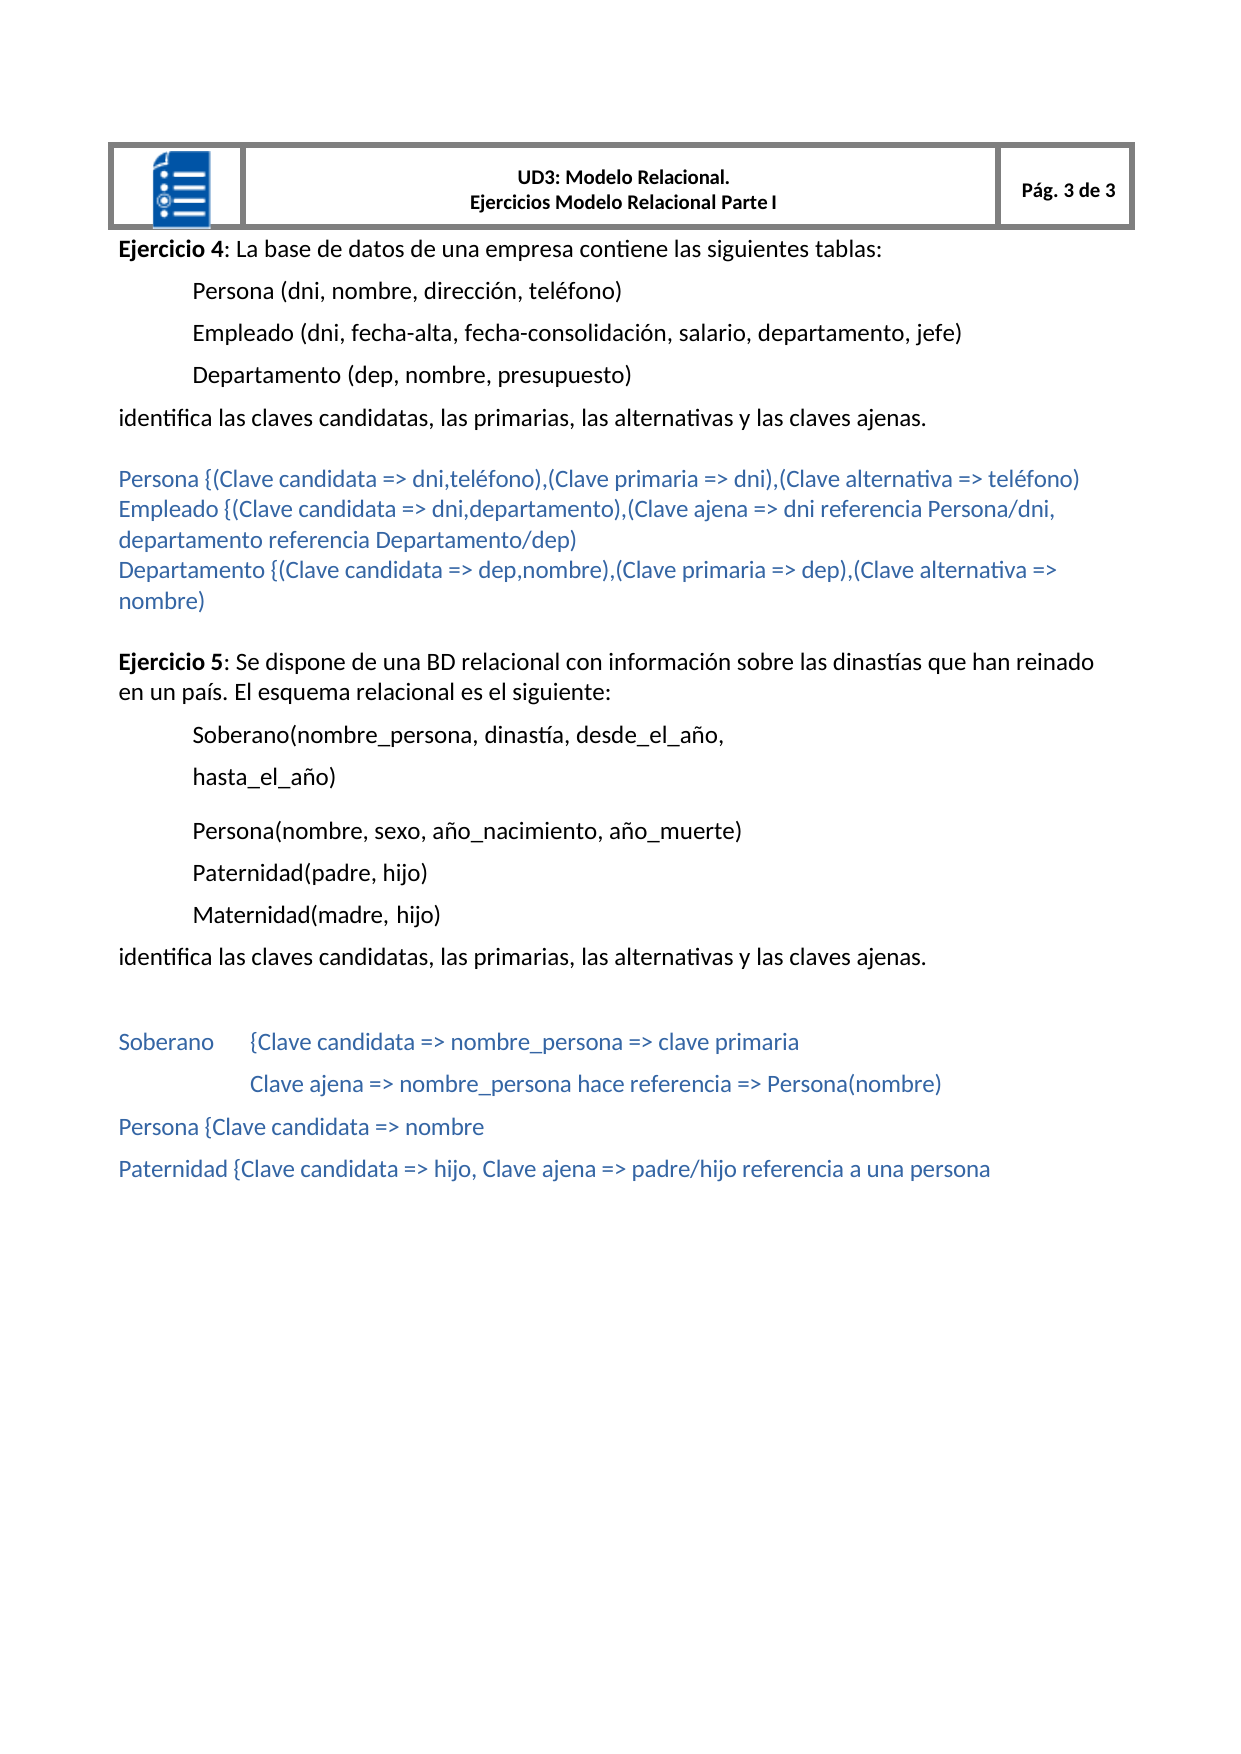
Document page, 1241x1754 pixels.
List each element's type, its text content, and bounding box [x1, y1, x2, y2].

text Ejercicio 5: Se dispone de una BD relacional con información sobre las dinastías que han reinado en un país. El esquema relacional es el siguiente: [118, 646, 1120, 707]
text Persona {Clave candidata => nombre [118, 1111, 1148, 1141]
text Empleado {(Clave candidata => dni,departamento),(Clave ajena => dni referencia Persona/dni, departamento referencia Departamento/dep) [118, 493, 1148, 554]
text Paternidad {Clave candidata => hijo, Clave ajena => padre/hijo referencia a una persona [118, 1153, 1148, 1184]
text identifica las claves candidatas, las primarias, las alternativas y las claves ajenas. [118, 941, 1148, 972]
text Clave ajena => nombre_persona hace referencia => Persona(nombre) [118, 1068, 1148, 1099]
text Ejercicio 4: La base de datos de una empresa contiene las siguientes tablas: Persona (dni, nombre, dirección, teléfono) [118, 233, 955, 306]
text Empleado (dni, fecha-alta, fecha-consolidación, salario, departamento, jefe) Departamento (dep, nombre, presupuesto) [192, 317, 1101, 390]
text Soberano {Clave candidata => nombre_persona => clave primaria [118, 1026, 1148, 1057]
text Persona {(Clave candidata => dni,teléfono),(Clave primaria => dni),(Clave alternativa => teléfono) [118, 463, 1148, 493]
text Persona(nombre, sexo, año_nacimiento, año_muerte) Paternidad(padre, hijo) [192, 815, 872, 887]
text identifica las claves candidatas, las primarias, las alternativas y las claves ajenas. [118, 402, 1148, 432]
text Soberano(nombre_persona, dinastía, desde_el_año, hasta_el_año) [192, 719, 872, 791]
text Departamento {(Clave candidata => dep,nombre),(Clave primaria => dep),(Clave alternativa => nombre) [118, 554, 1148, 615]
picture [152, 151, 211, 229]
text Maternidad(madre, hijo) [192, 899, 1148, 929]
